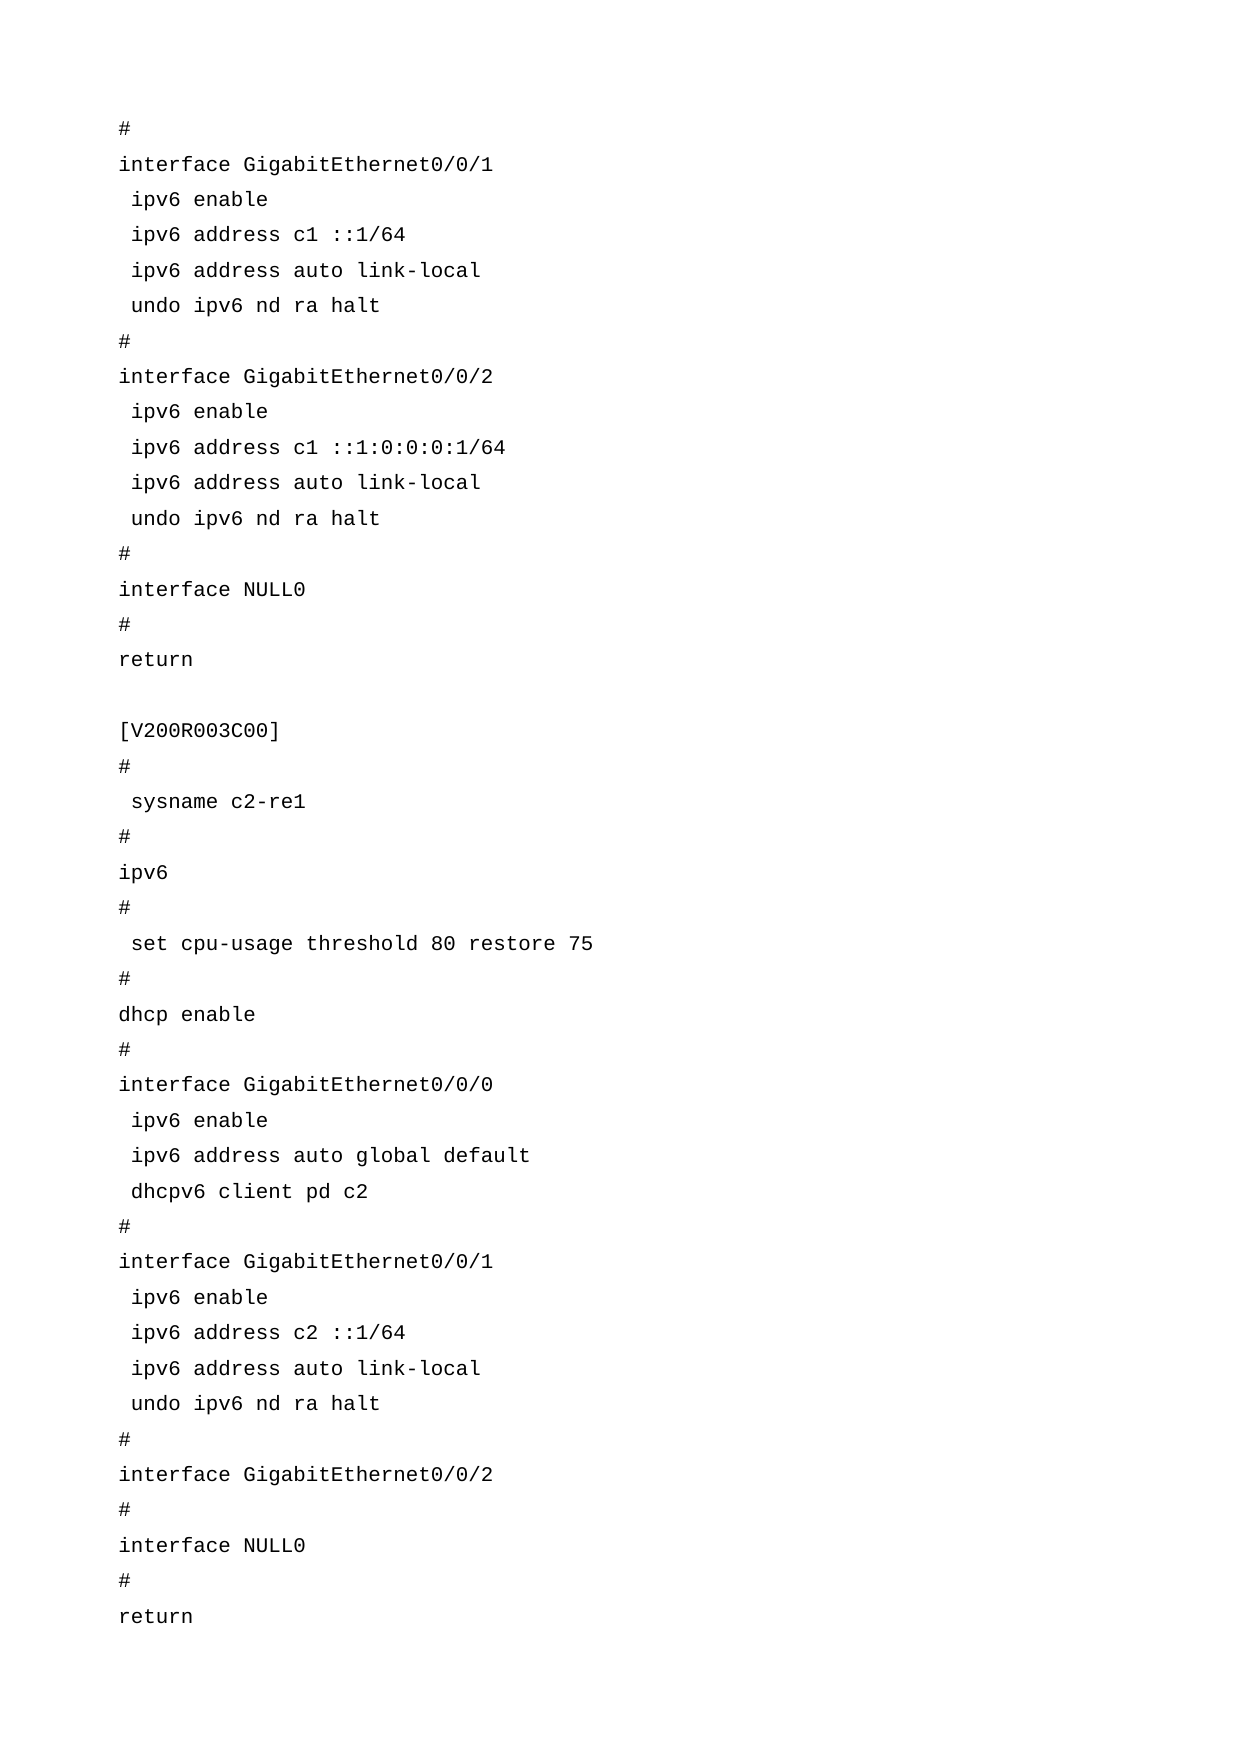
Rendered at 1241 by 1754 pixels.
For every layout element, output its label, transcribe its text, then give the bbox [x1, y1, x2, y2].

text ipv6 address c1 ::1/64 [118, 224, 1122, 248]
text ipv6 address auto link-local [118, 260, 1122, 283]
text interface GigabitEthernet0/0/2 [118, 1464, 1122, 1488]
text # [118, 543, 1122, 567]
text dhcp enable [118, 1003, 1122, 1027]
text return [118, 1606, 1122, 1629]
text ipv6 enable [118, 401, 1122, 425]
text interface GigabitEthernet0/0/2 [118, 366, 1122, 390]
text # [118, 1570, 1122, 1594]
text ipv6 address c2 ::1/64 [118, 1322, 1122, 1346]
text interface GigabitEthernet0/0/1 [118, 153, 1122, 177]
text # [118, 897, 1122, 921]
text ipv6 enable [118, 1287, 1122, 1311]
text ipv6 address auto global default [118, 1145, 1122, 1169]
text interface NULL0 [118, 1535, 1122, 1558]
text # [118, 331, 1122, 354]
text interface GigabitEthernet0/0/0 [118, 1074, 1122, 1098]
text undo ipv6 nd ra halt [118, 295, 1122, 319]
text interface NULL0 [118, 578, 1122, 602]
text [V200R003C00] [118, 720, 1122, 744]
text ipv6 enable [118, 1110, 1122, 1133]
text ipv6 address auto link-local [118, 1358, 1122, 1381]
text undo ipv6 nd ra halt [118, 508, 1122, 531]
text undo ipv6 nd ra halt [118, 1393, 1122, 1417]
text ipv6 address auto link-local [118, 472, 1122, 496]
text dhcpv6 client pd c2 [118, 1181, 1122, 1204]
text # [118, 826, 1122, 850]
text return [118, 649, 1122, 673]
text ipv6 address c1 ::1:0:0:0:1/64 [118, 437, 1122, 461]
text set cpu-usage threshold 80 restore 75 [118, 933, 1122, 956]
text sysname c2-re1 [118, 791, 1122, 815]
text # [118, 1499, 1122, 1523]
text # [118, 614, 1122, 638]
text # [118, 968, 1122, 992]
text # [118, 1039, 1122, 1063]
text # [118, 756, 1122, 779]
text # [118, 118, 1122, 142]
text # [118, 1428, 1122, 1452]
text # [118, 1216, 1122, 1240]
text interface GigabitEthernet0/0/1 [118, 1251, 1122, 1275]
text ipv6 [118, 862, 1122, 886]
text ipv6 enable [118, 189, 1122, 213]
